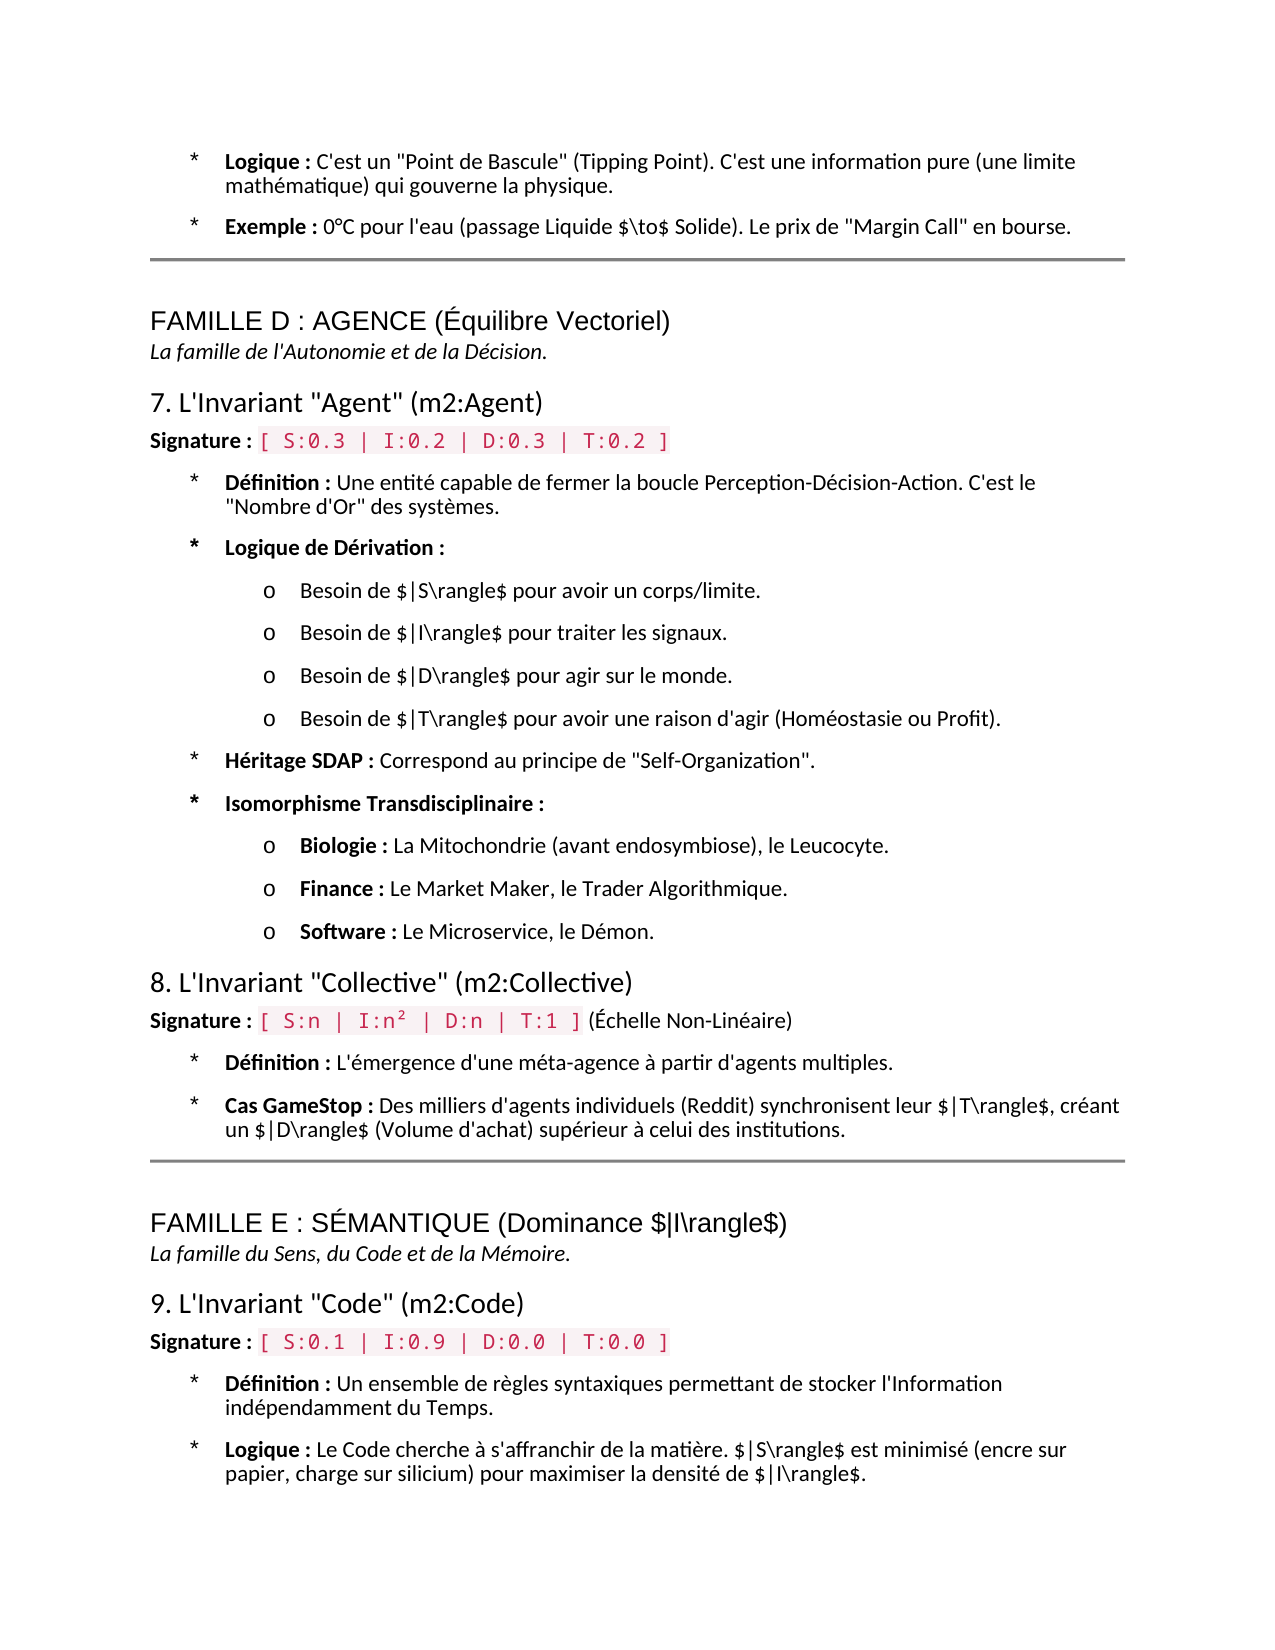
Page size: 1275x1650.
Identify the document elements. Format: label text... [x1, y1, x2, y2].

text Signature : [ S:0.1 | I:0.9 | D:0.0 | T:0.0 ] [150, 1327, 1125, 1356]
text La famille de l'Autonomie et de la Décision. [150, 343, 1125, 366]
list Définition : L'émergence d'une méta-agence à partir d'agents multiples. [187, 1051, 1125, 1077]
list Exemple : 0°C pour l'eau (passage Liquide $\to$ Solide). Le prix de "Margin Call" en bourse. [187, 216, 1125, 241]
list Software : Le Microservice, le Démon. [262, 920, 1125, 946]
list Logique : Le Code cherche à s'affranchir de la matière. $|S\rangle$ est minimisé (encre sur papier, charge sur silicium) pour maximiser la densité de $|I\rangle$. [187, 1438, 1125, 1487]
list Besoin de $|S\rangle$ pour avoir un corps/limite. [262, 579, 1125, 605]
subtitle 8. L'Invariant "Collective" (m2:Collective) [150, 971, 1125, 1000]
list Isomorphisme Transdisciplinaire : [187, 792, 1125, 818]
list Définition : Un ensemble de règles syntaxiques permettant de stocker l'Information indépendamment du Temps. [187, 1372, 1125, 1421]
subtitle 7. L'Invariant "Agent" (m2:Agent) [150, 391, 1125, 420]
list Logique de Dérivation : [187, 537, 1125, 562]
subtitle FAMILLE E : SÉMANTIQUE (Dominance $|I\rangle$) [150, 1207, 1125, 1238]
text Signature : [ S:0.3 | I:0.2 | D:0.3 | T:0.2 ] [150, 426, 258, 454]
list Besoin de $|D\rangle$ pour agir sur le monde. [262, 664, 1125, 690]
subtitle FAMILLE D : AGENCE (Équilibre Vectoriel) [150, 306, 1125, 336]
text Signature : [ S:n | I:n² | D:n | T:1 ] (Échelle Non-Linéaire) [583, 1006, 1125, 1035]
subtitle 9. L'Invariant "Code" (m2:Code) [150, 1292, 1125, 1321]
list Logique : C'est un "Point de Bascule" (Tipping Point). C'est une information pure (une limite mathématique) qui gouverne la physique. [187, 150, 1125, 199]
list Besoin de $|T\rangle$ pour avoir une raison d'agir (Homéostasie ou Profit). [262, 707, 1125, 733]
list Biologie : La Mitochondrie (avant endosymbiose), le Leucocyte. [262, 835, 1125, 861]
text Signature : [ S:0.3 | I:0.2 | D:0.3 | T:0.2 ] [670, 426, 1125, 454]
list Cas GameStop : Des milliers d'agents individuels (Reddit) synchronisent leur $|T\rangle$, créant un $|D\rangle$ (Volume d'achat) supérieur à celui des institutions. [187, 1094, 1125, 1143]
list Héritage SDAP : Correspond au principe de "Self-Organization". [187, 749, 1125, 776]
list Besoin de $|I\rangle$ pour traiter les signaux. [262, 622, 1125, 648]
list Définition : Une entité capable de fermer la boucle Perception-Décision-Action. C'est le "Nombre d'Or" des systèmes. [187, 471, 1125, 520]
text La famille du Sens, du Code et de la Mémoire. [150, 1244, 1125, 1267]
list Finance : Le Market Maker, le Trader Algorithmique. [262, 877, 1125, 903]
text Signature : [ S:n | I:n² | D:n | T:1 ] (Échelle Non-Linéaire) [150, 1006, 258, 1035]
